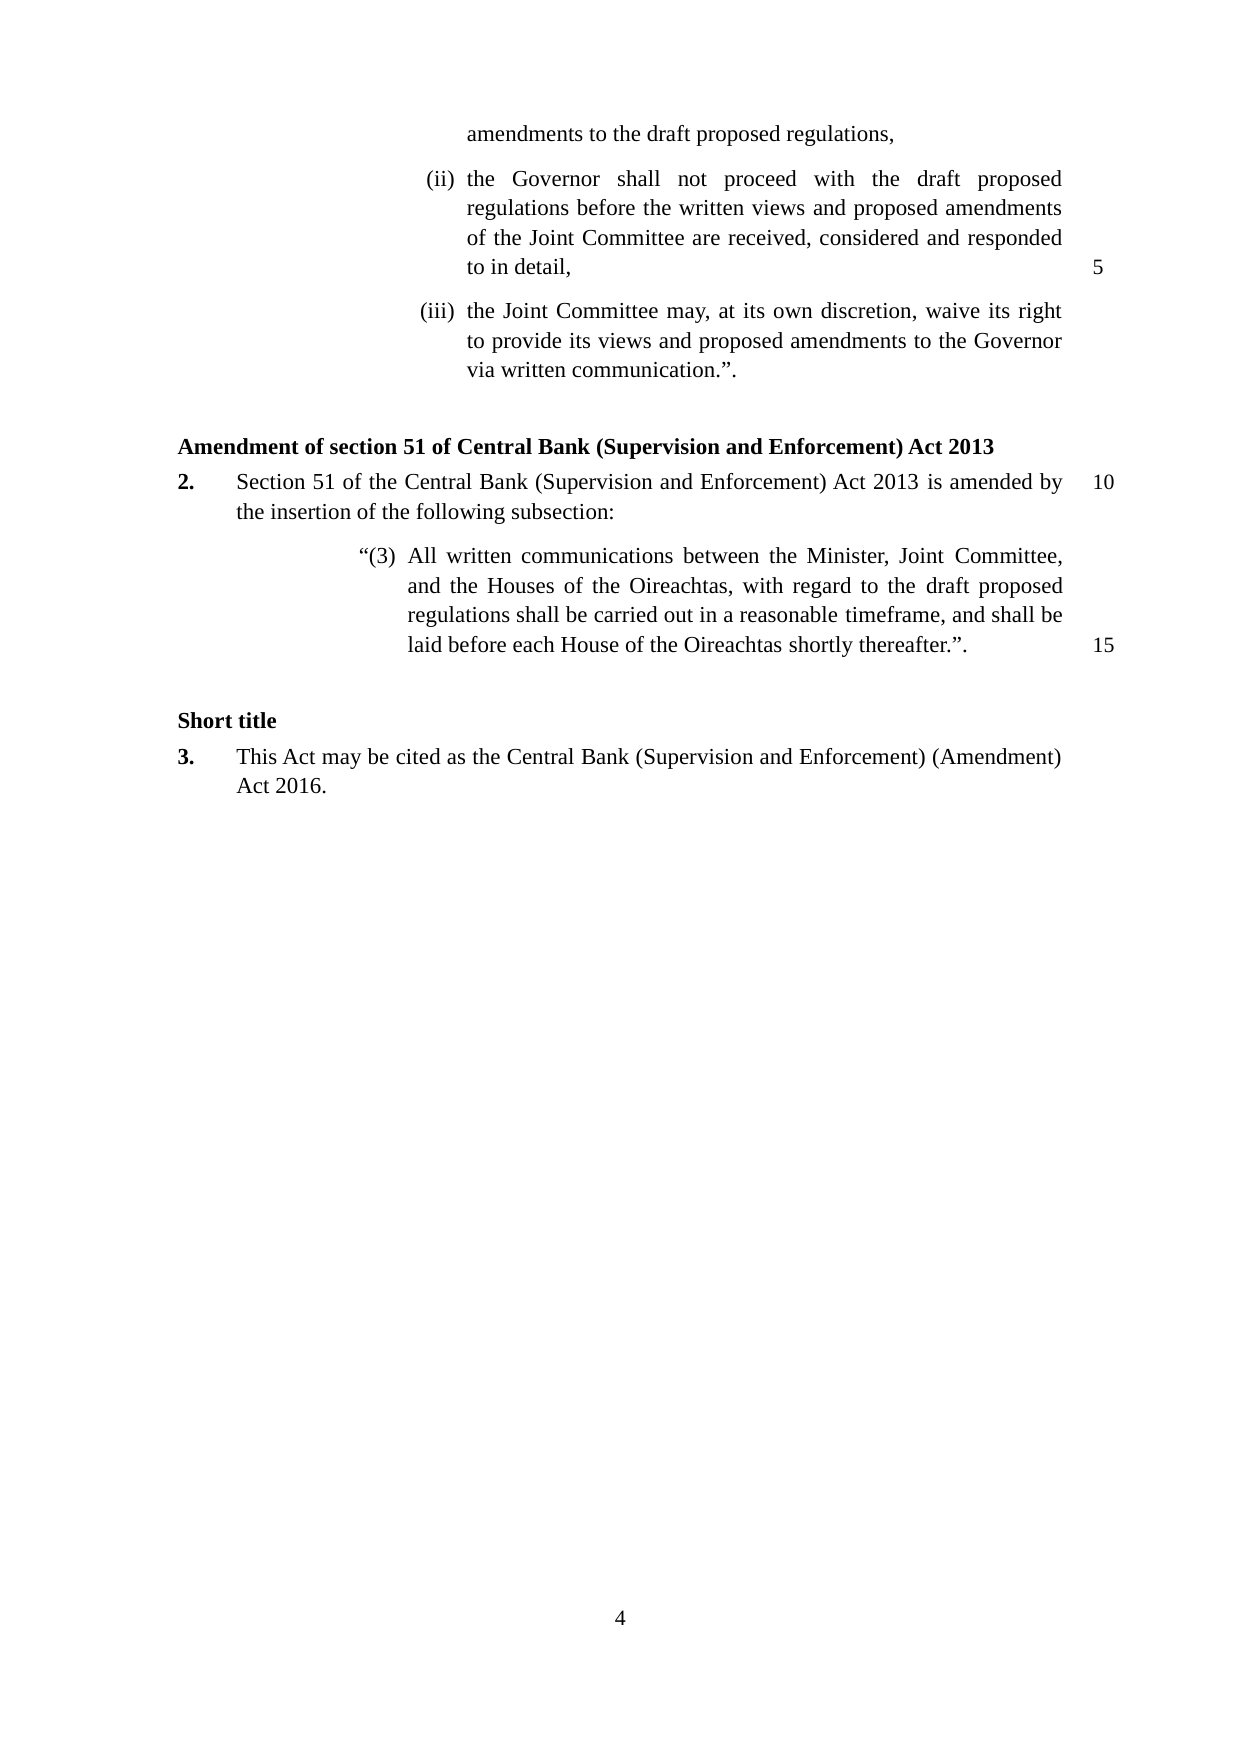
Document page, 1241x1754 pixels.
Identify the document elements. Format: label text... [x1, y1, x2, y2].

text Short title [177, 705, 1063, 735]
text 3. This Act may be cited as the Central Bank (Supervision and Enforcement) (Amendment) Act 2016. [177, 741, 1063, 799]
text 2. Section 51 of the Central Bank (Supervision and Enforcement) Act 2013 is amended by the insertion of the following subsection: [177, 466, 1063, 525]
text (iii) the Joint Committee may, at its own discretion, waive its right to provide its views and proposed amendments to the Governor via written communication.”. [295, 295, 1063, 383]
text amendments to the draft proposed regulations, [295, 118, 1063, 148]
text (ii) the Governor shall not proceed with the draft proposed regulations before the written views and proposed amendments of the Joint Committee are received, considered and responded to in detail, [295, 162, 1063, 280]
text “(3) All written communications between the Minister, Joint Committee, and the Houses of the Oireachtas, with regard to the draft proposed regulations shall be carried out in a reasonable timeframe, and shall be laid before each House of the Oireachtas shortly thereafter.”. [319, 540, 1063, 658]
text Amendment of section 51 of Central Bank (Supervision and Enforcement) Act 2013 [177, 431, 1063, 460]
